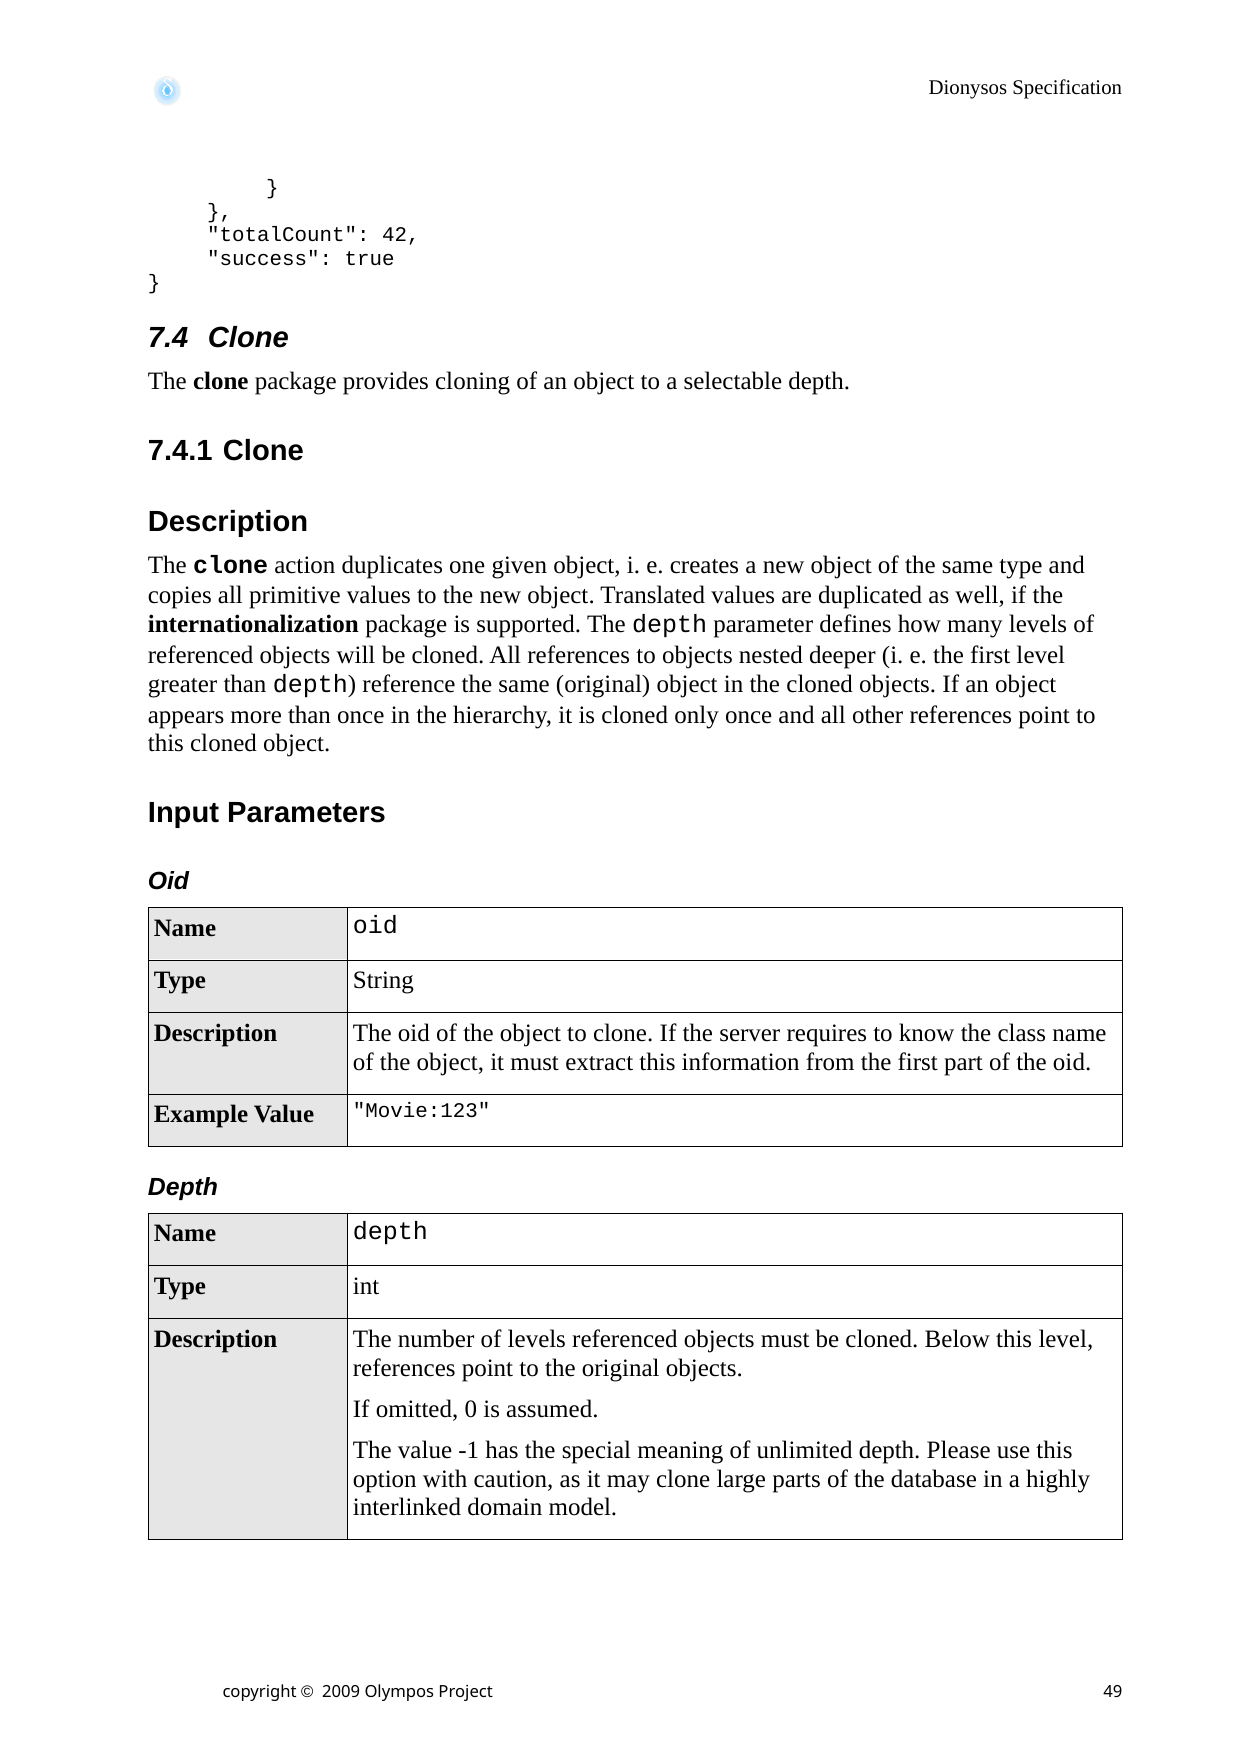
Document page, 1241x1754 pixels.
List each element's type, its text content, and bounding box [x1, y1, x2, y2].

table_cell The oid of the object to clone. If the server requires to know the class name of the object, it must extract this information from the first part of the oid. [348, 1013, 1122, 1094]
table_cell Example Value [149, 1095, 347, 1146]
subtitle Clone [148, 433, 1122, 466]
table_cell int [348, 1266, 1122, 1318]
picture [152, 75, 184, 106]
text The clone package provides cloning of an object to a selectable depth. [148, 366, 1122, 395]
table_cell String [348, 961, 1122, 1012]
text } [148, 272, 1122, 295]
table_cell Type [149, 961, 347, 1012]
table_header oid [348, 908, 1122, 959]
table_header depth [348, 1214, 1122, 1265]
table_header Name [149, 1214, 347, 1265]
subtitle Clone [148, 320, 1122, 354]
table_cell "Movie:123" [348, 1095, 1122, 1146]
table_cell Type [149, 1266, 347, 1318]
text Oid [148, 866, 1122, 894]
text Description [148, 504, 1122, 537]
table_cell The number of levels referenced objects must be cloned. Below this level, references point to the original objects. If omitted, 0 is assumed. The value -1 has the special meaning of unlimited depth. Please use this option with caution, as it may clone large parts of the database in a highly interlinked domain model. [348, 1319, 1122, 1539]
table_cell Description [149, 1319, 347, 1539]
text } [148, 177, 1122, 201]
text Input Parameters [148, 795, 1122, 828]
table_header Name [149, 908, 347, 959]
text "success": true [148, 248, 1122, 272]
text "totalCount": 42, [148, 224, 1122, 248]
text The clone action duplicates one given object, i. e. creates a new object of the same type and copies all primitive values to the new object. Translated values are duplicated as well, if the internationalization package is supported. The depth parameter defines how many levels of referenced objects will be cloned. All references to objects nested deeper (i. e. the first level greater than depth) reference the same (original) object in the cloned objects. If an object appears more than once in the hierarchy, it is cloned only once and all other references point to this cloned object. [148, 550, 1122, 757]
text Depth [148, 1172, 1122, 1200]
text }, [148, 201, 1122, 224]
table_cell Description [149, 1013, 347, 1094]
